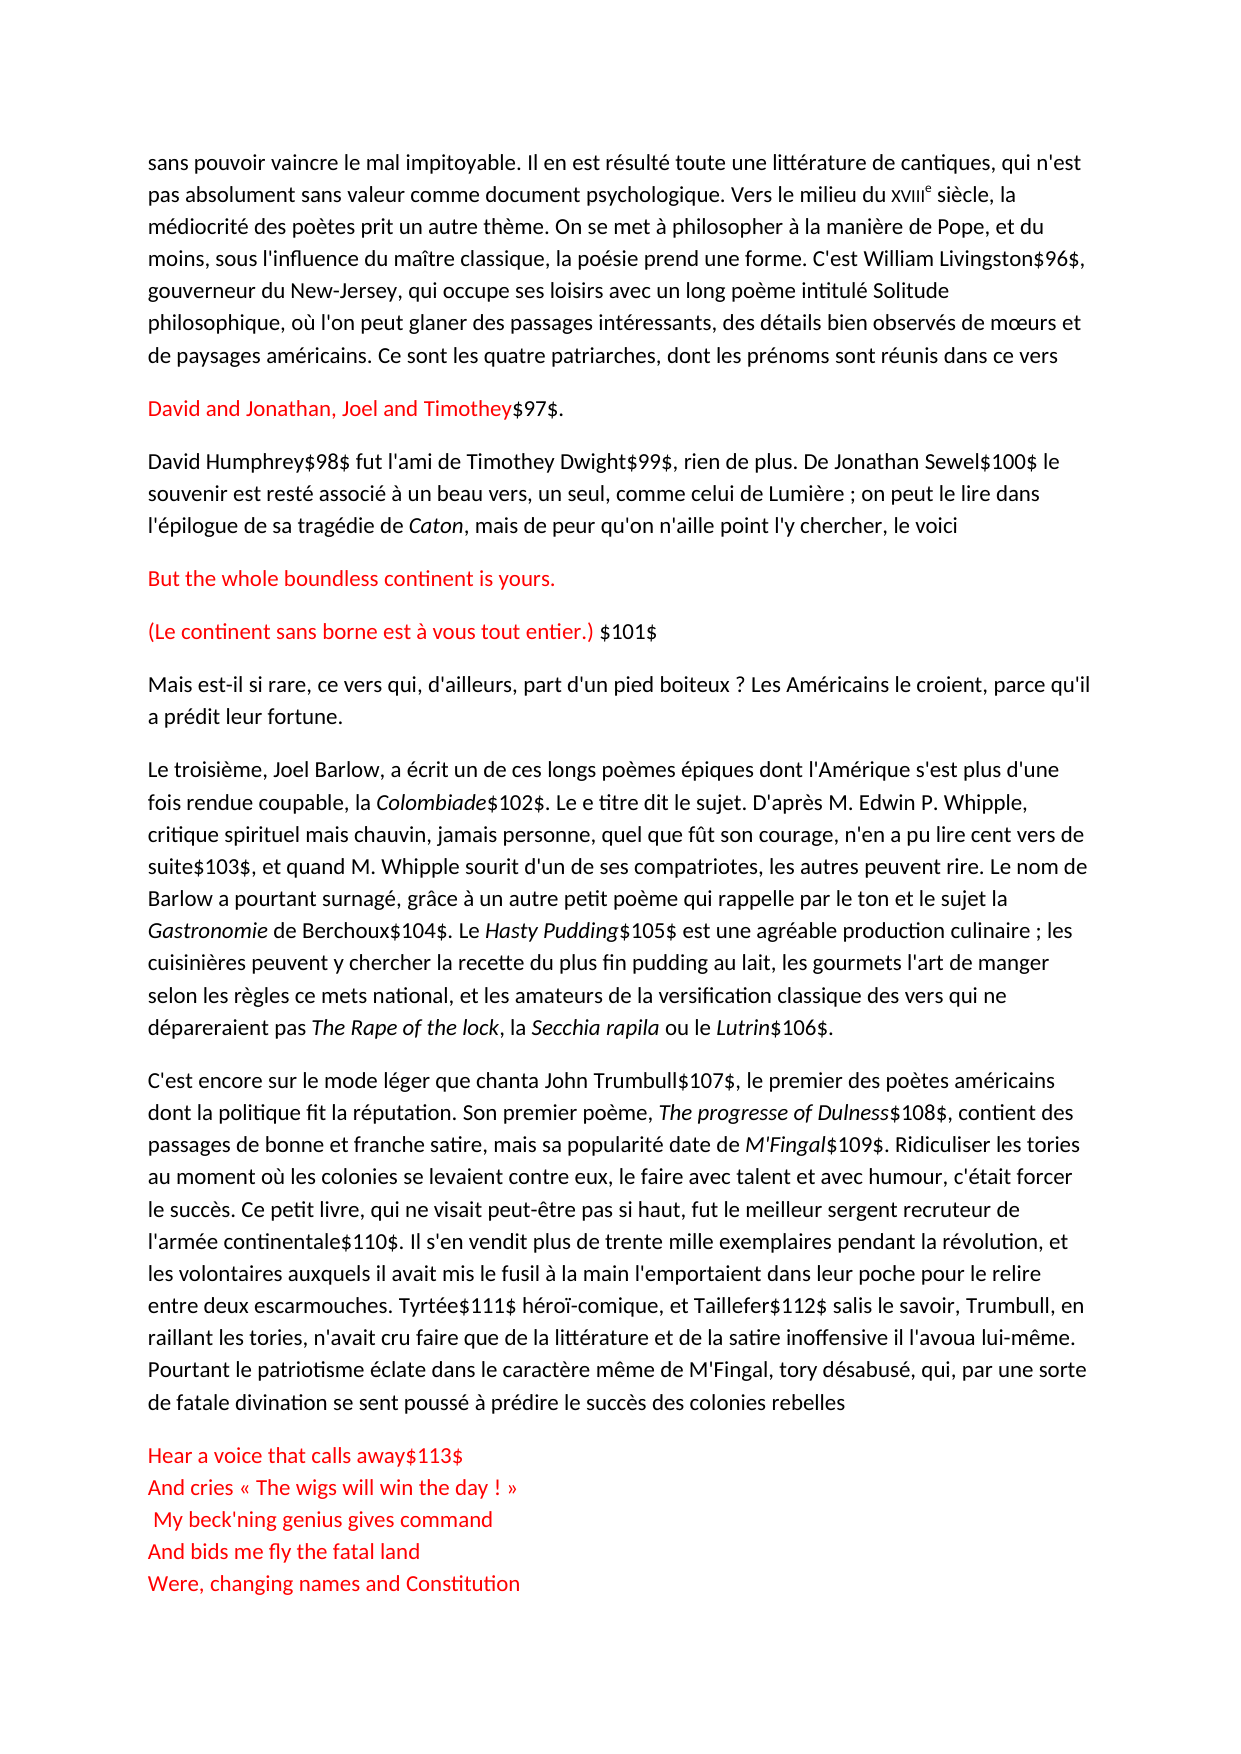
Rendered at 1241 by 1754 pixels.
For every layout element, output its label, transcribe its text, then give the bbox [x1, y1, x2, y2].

text C'est encore sur le mode léger que chanta John Trumbull$107$, le premier des poètes américains dont la politique fit la réputation. Son premier poème, The progresse of Dulness$108$, contient des passages de bonne et franche satire, mais sa popularité date de M'Fingal$109$. Ridiculiser les tories au moment où les colonies se levaient contre eux, le faire avec talent et avec humour, c'était forcer le succès. Ce petit livre, qui ne visait peut-être pas si haut, fut le meilleur sergent recruteur de l'armée continentale$110$. Il s'en vendit plus de trente mille exemplaires pendant la révolution, et les volontaires auxquels il avait mis le fusil à la main l'emportaient dans leur poche pour le relire entre deux escarmouches. Tyrtée$111$ héroï-comique, et Taillefer$112$ salis le savoir, Trumbull, en raillant les tories, n'avait cru faire que de la littérature et de la satire inoffensive il l'avoua lui-même. Pourtant le patriotisme éclate dans le caractère même de M'Fingal, tory désabusé, qui, par une sorte de fatale divination se sent poussé à prédire le succès des colonies rebelles [148, 1066, 1093, 1416]
text sans pouvoir vaincre le mal impitoyable. Il en est résulté toute une littérature de cantiques, qui n'est pas absolument sans valeur comme document psychologique. Vers le milieu du xviiie siècle, la médiocrité des poètes prit un autre thème. On se met à philosopher à la manière de Pope, et du moins, sous l'influence du maître classique, la poésie prend une forme. C'est William Livingston$96$, gouverneur du New-Jersey, qui occupe ses loisirs avec un long poème intitulé Solitude philosophique, où l'on peut glaner des passages intéressants, des détails bien observés de mœurs et de paysages américains. Ce sont les quatre patriarches, dont les prénoms sont réunis dans ce vers [148, 148, 1093, 369]
text David and Jonathan, Joel and Timothey$97$. [148, 394, 1093, 422]
text Were, changing names and Constitution [148, 1569, 1093, 1598]
text And bids me fly the fatal land [148, 1537, 1093, 1565]
text David Humphrey$98$ fut l'ami de Timothey Dwight$99$, rien de plus. De Jonathan Sewel$100$ le souvenir est resté associé à un beau vers, un seul, comme celui de Lumière ; on peut le lire dans l'épilogue de sa tragédie de Caton, mais de peur qu'on n'aille point l'y chercher, le voici [148, 447, 1093, 539]
text But the whole boundless continent is yours. [148, 564, 1093, 592]
text My beck'ning genius gives command [148, 1505, 1093, 1533]
text Hear a voice that calls away$113$ [148, 1441, 1093, 1469]
text Le troisième, Joel Barlow, a écrit un de ces longs poèmes épiques dont l'Amérique s'est plus d'une fois rendue coupable, la Colombiade$102$. Le e titre dit le sujet. D'après M. Edwin P. Whipple, critique spirituel mais chauvin, jamais personne, quel que fût son courage, n'en a pu lire cent vers de suite$103$, et quand M. Whipple sourit d'un de ses compatriotes, les autres peuvent rire. Le nom de Barlow a pourtant surnagé, grâce à un autre petit poème qui rappelle par le ton et le sujet la Gastronomie de Berchoux$104$. Le Hasty Pudding$105$ est une agréable production culinaire ; les cuisinières peuvent y chercher la recette du plus fin pudding au lait, les gourmets l'art de manger selon les règles ce mets national, et les amateurs de la versification classique des vers qui ne dépareraient pas The Rape of the lock, la Secchia rapila ou le Lutrin$106$. [148, 755, 1093, 1041]
text (Le continent sans borne est à vous tout entier.) $101$ [148, 617, 1093, 645]
text And cries « The wigs will win the day ! » [148, 1473, 1093, 1501]
text Mais est-il si rare, ce vers qui, d'ailleurs, part d'un pied boiteux ? Les Américains le croient, parce qu'il a prédit leur fortune. [148, 670, 1093, 730]
